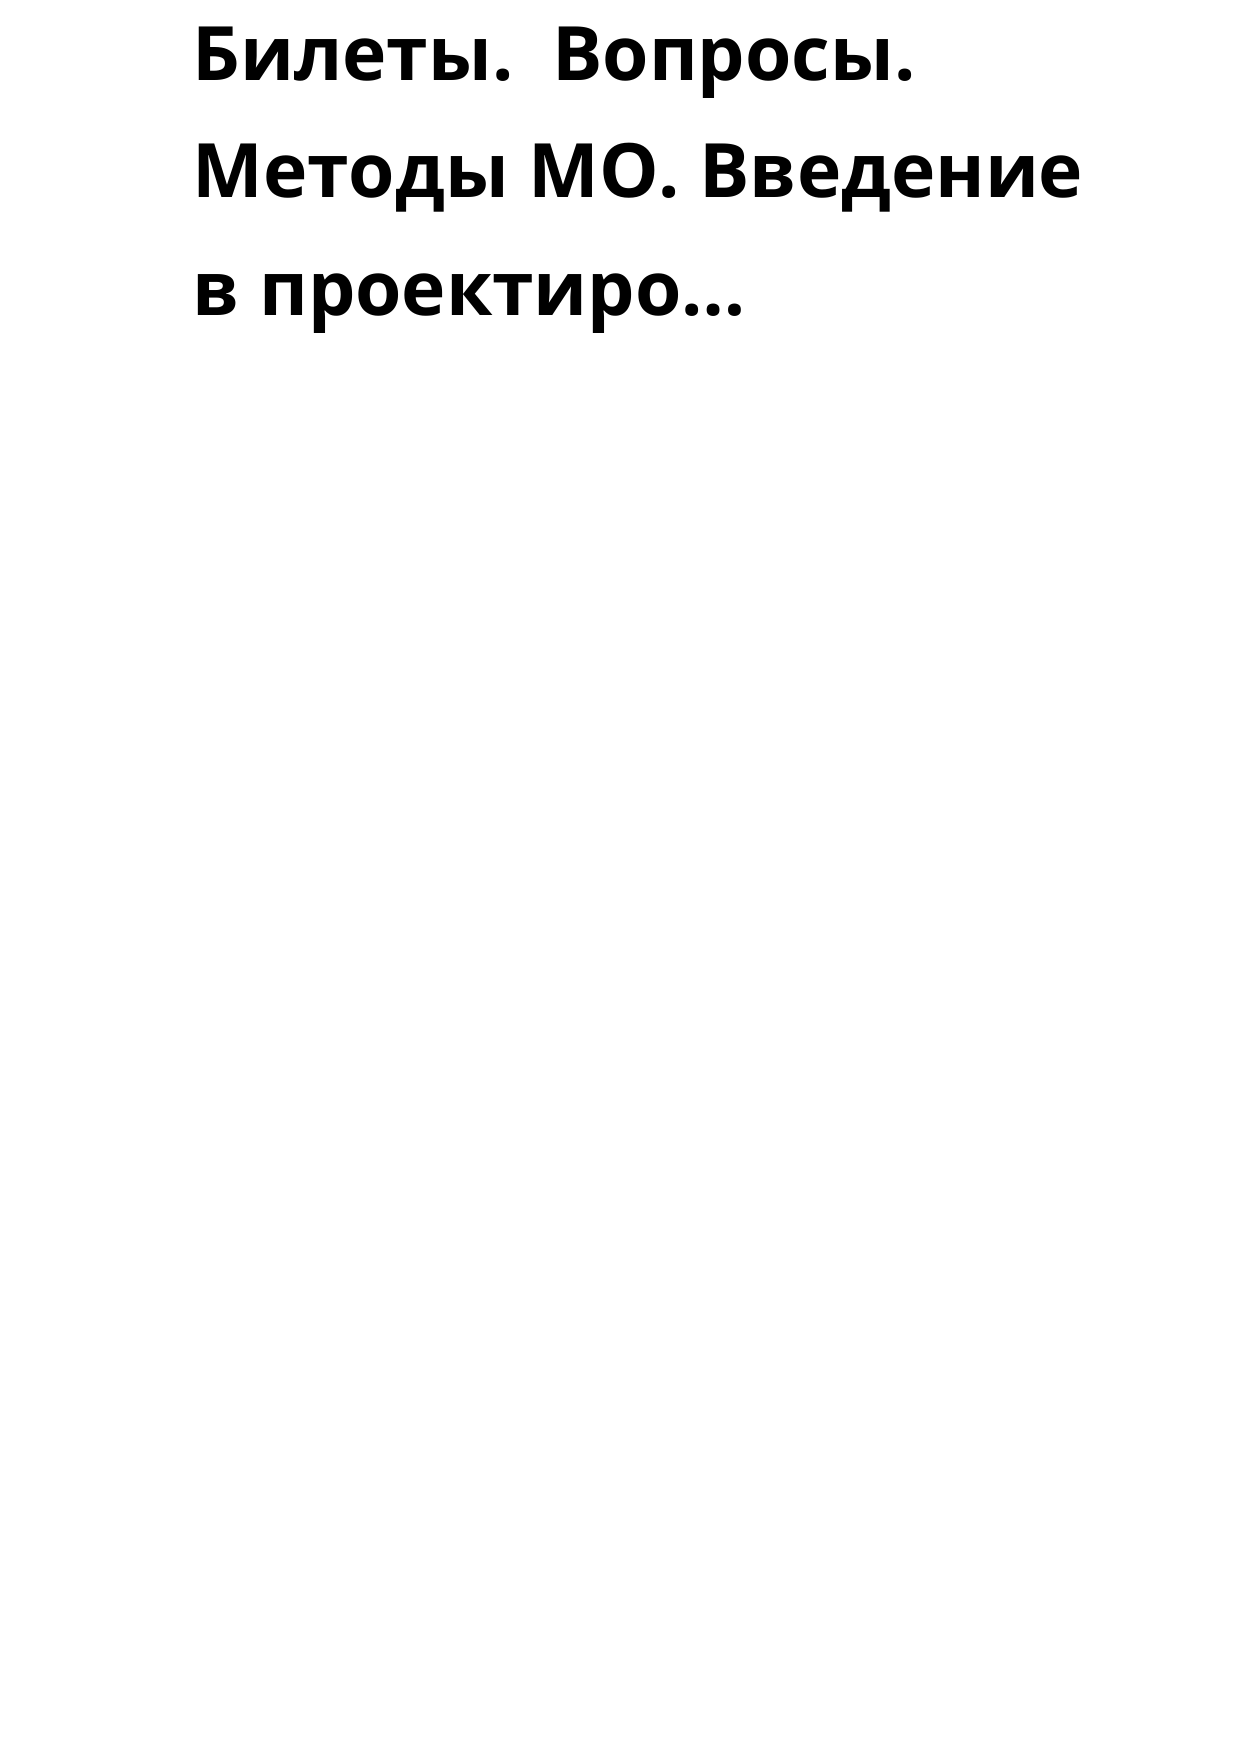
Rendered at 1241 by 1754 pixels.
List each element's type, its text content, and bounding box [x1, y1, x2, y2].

title Билеты. Вопросы. Методы МО. Введение в проектиро… [192, 0, 1122, 337]
